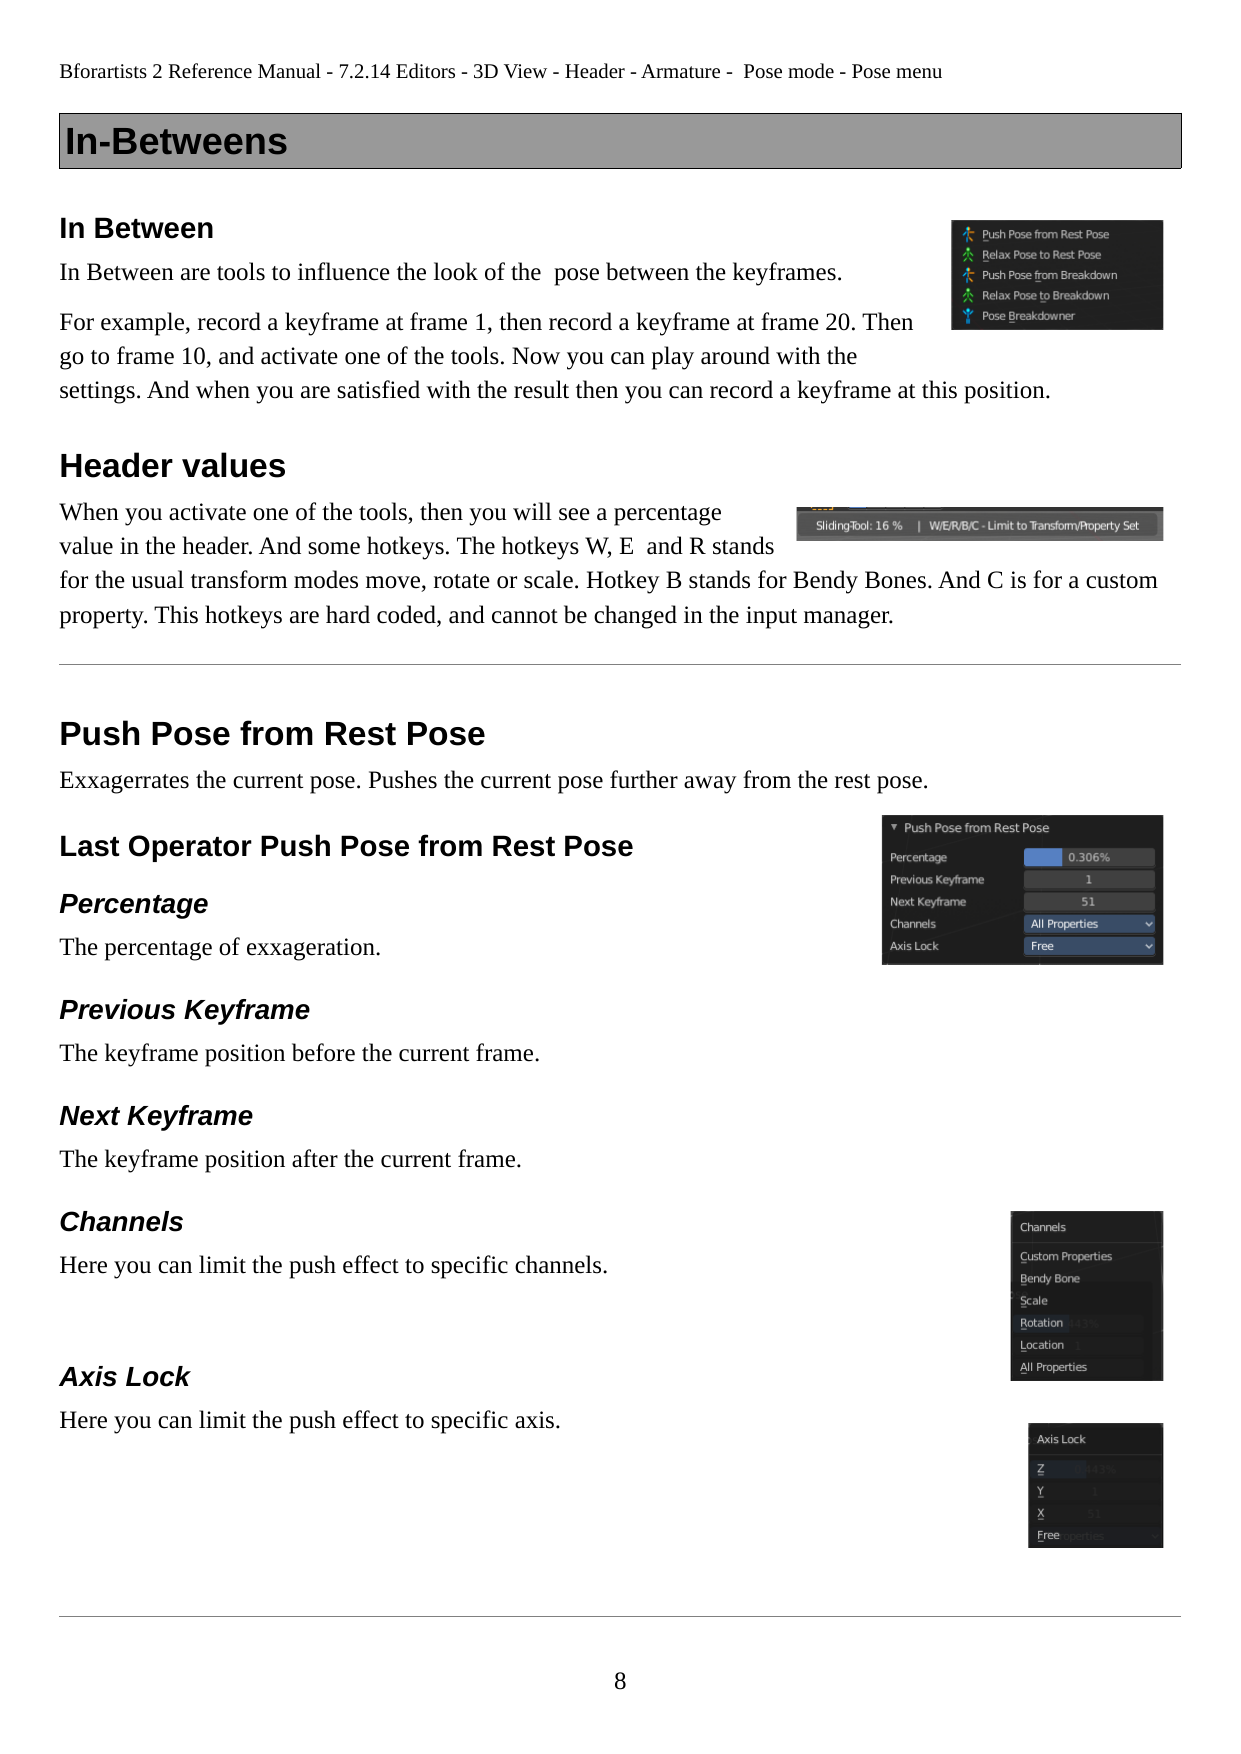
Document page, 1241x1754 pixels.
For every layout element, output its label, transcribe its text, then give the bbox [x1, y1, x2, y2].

text The percentage of exxageration. [59, 932, 881, 961]
picture [881, 815, 1164, 965]
subtitle Push Pose from Rest Pose [59, 714, 1181, 753]
text When you activate one of the tools, then you will see a percentage value in the header. And some hotkeys. The hotkeys W, E and R stands for the usual transform modes move, rotate or scale. Hotkey B stands for Bendy Bones. And C is for a custom property. This hotkeys are hard coded, and cannot be changed in the input manager. [59, 497, 1181, 629]
subtitle Next Keyframe [59, 1099, 1181, 1131]
text Exxagerrates the current pose. Pushes the current pose further away from the rest pose. [59, 765, 1181, 794]
subtitle In Between [59, 211, 1181, 245]
text In Between are tools to influence the look of the pose between the keyframes. [59, 257, 951, 286]
picture [796, 507, 1164, 541]
picture [1010, 1211, 1164, 1381]
text The keyframe position before the current frame. [59, 1038, 1181, 1067]
table_header In-Betweens [60, 114, 1181, 168]
text Here you can limit the push effect to specific axis. [59, 1405, 1181, 1433]
subtitle Last Operator Push Pose from Rest Pose [59, 829, 881, 863]
text The keyframe position after the current frame. [59, 1144, 1181, 1173]
subtitle Channels [59, 1205, 1181, 1237]
subtitle Axis Lock [59, 1360, 1181, 1392]
subtitle Header values [59, 445, 1181, 484]
text Here you can limit the push effect to specific channels. [59, 1250, 1010, 1278]
text For example, record a keyframe at frame 1, then record a keyframe at frame 20. Then go to frame 10, and activate one of the tools. Now you can play around with the settings. And when you are satisfied with the result then you can record a keyframe at this position. [59, 307, 1181, 404]
picture [951, 220, 1164, 330]
subtitle Percentage [59, 888, 881, 919]
picture [1028, 1423, 1164, 1548]
subtitle Previous Keyframe [59, 993, 1181, 1025]
subtitle [1164, 888, 1181, 919]
